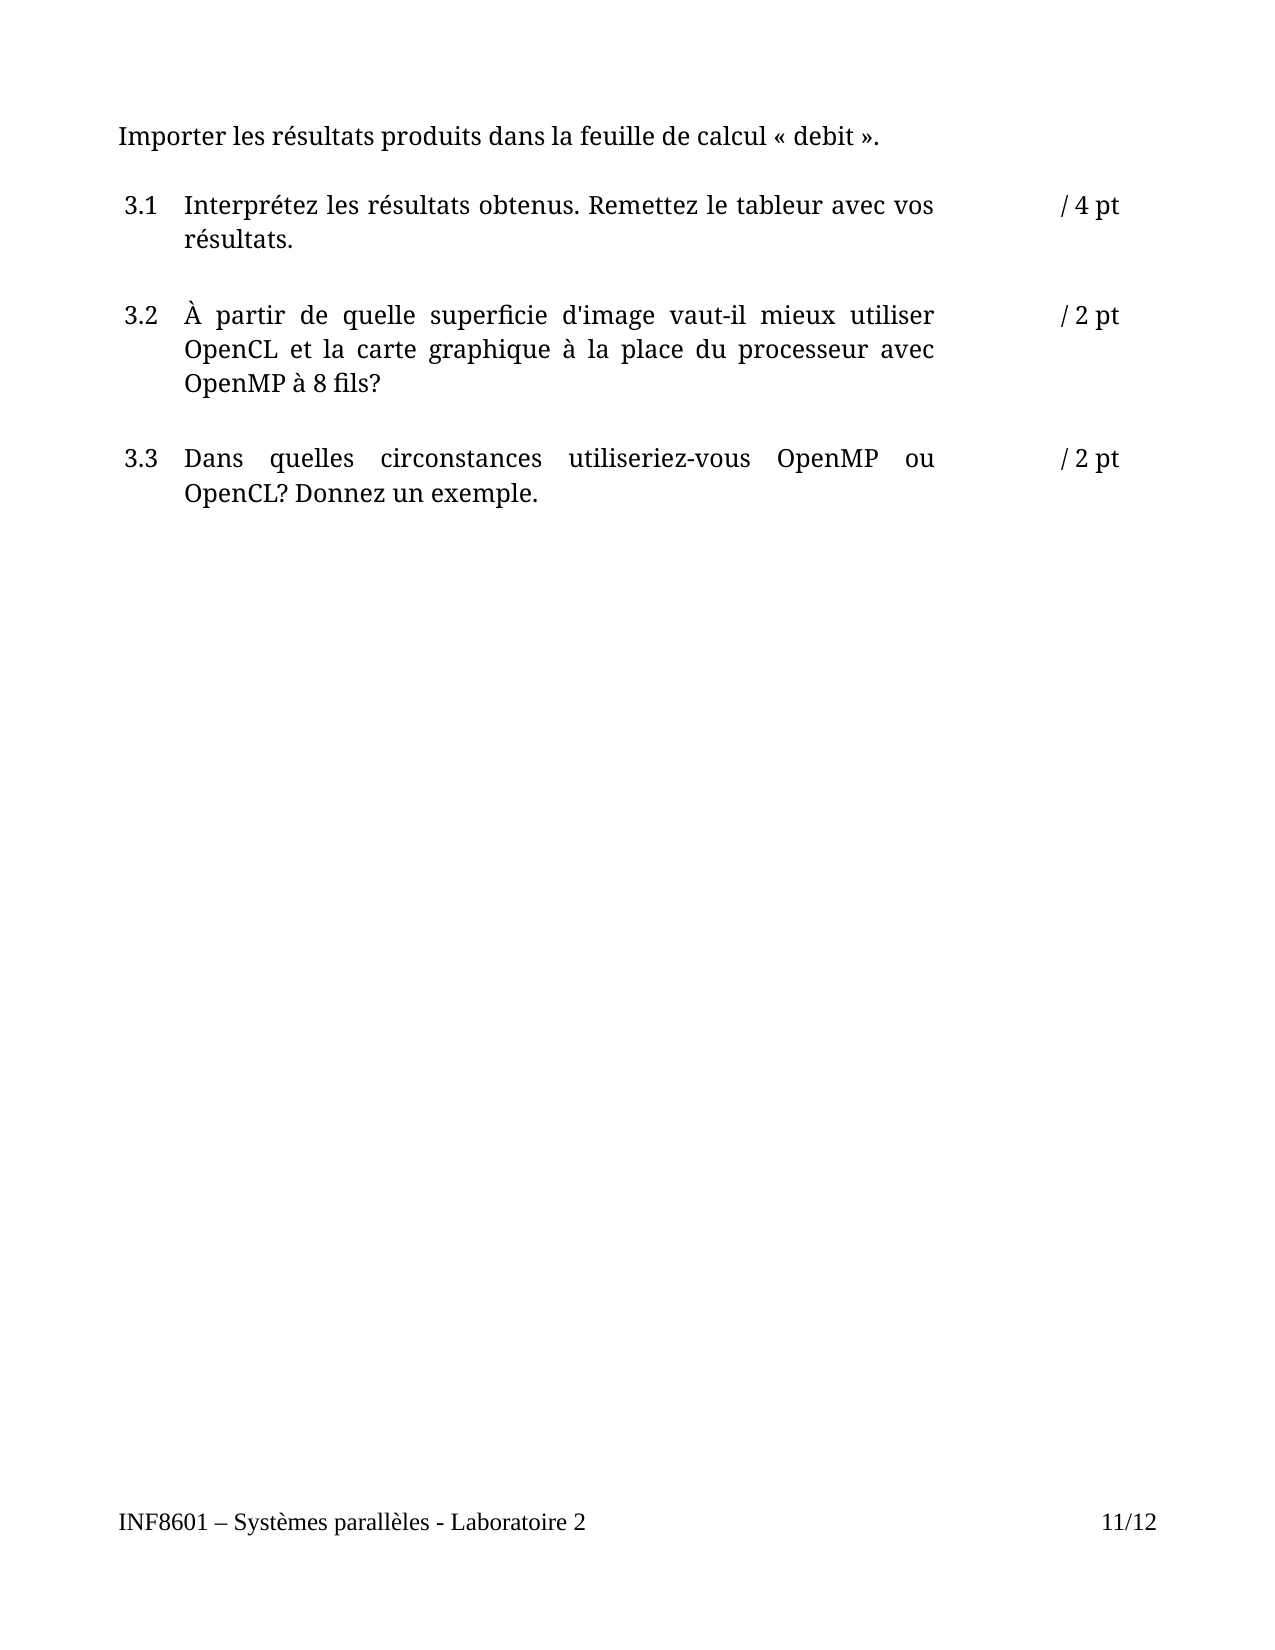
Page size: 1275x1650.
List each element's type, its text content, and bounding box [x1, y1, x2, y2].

table_cell / 2 pt [1049, 420, 1157, 530]
table_header [941, 167, 1049, 277]
table_cell Dans quelles circonstances utiliseriez-vous OpenMP ou OpenCL? Donnez un exemple. [118, 420, 941, 530]
table_cell [941, 420, 1049, 530]
text Importer les résultats produits dans la feuille de calcul « debit ». [118, 118, 1157, 152]
table_header / 4 pt [1049, 167, 1157, 277]
table_cell [941, 277, 1049, 420]
table_cell À partir de quelle superficie d'image vaut-il mieux utiliser OpenCL et la carte graphique à la place du processeur avec OpenMP à 8 fils? [118, 277, 941, 420]
table_header Interprétez les résultats obtenus. Remettez le tableur avec vos résultats. [118, 167, 941, 277]
table_cell / 2 pt [1049, 277, 1157, 420]
